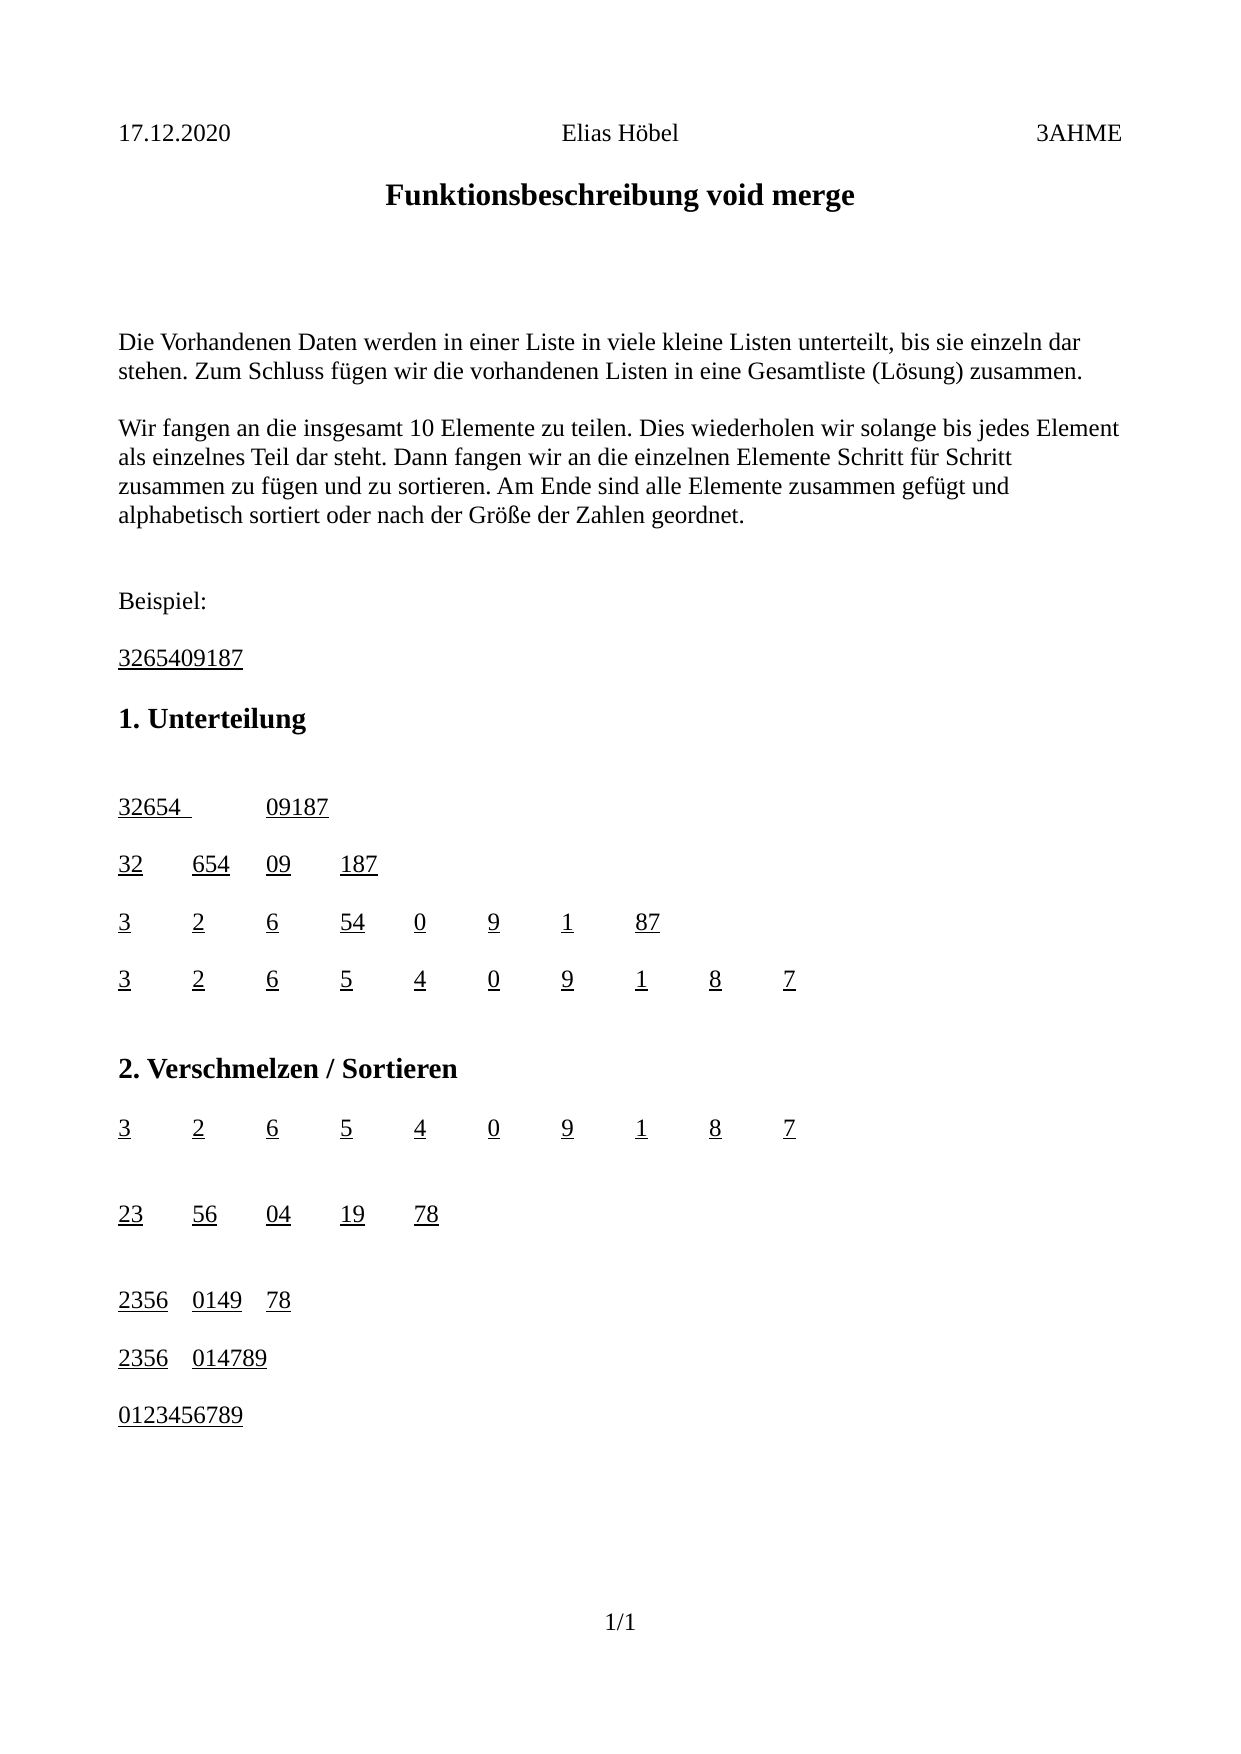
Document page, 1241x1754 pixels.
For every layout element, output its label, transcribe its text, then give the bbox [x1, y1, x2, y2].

text Funktionsbeschreibung void merge [118, 176, 1122, 212]
text 23 56 04 19 78 [118, 1199, 1122, 1228]
text 1. Unterteilung [118, 701, 1122, 734]
text 2356 014789 [118, 1343, 1122, 1372]
text 2. Verschmelzen / Sortieren [118, 1051, 1122, 1084]
text 3 2 6 54 0 9 1 87 [118, 907, 1122, 936]
text Beispiel: [118, 586, 1122, 615]
text Die Vorhandenen Daten werden in einer Liste in viele kleine Listen unterteilt, bis sie einzeln dar stehen. Zum Schluss fügen wir die vorhandenen Listen in eine Gesamtliste (Lösung) zusammen. [118, 327, 1122, 385]
text 32654 09187 [118, 792, 1122, 821]
text Wir fangen an die insgesamt 10 Elemente zu teilen. Dies wiederholen wir solange bis jedes Element als einzelnes Teil dar steht. Dann fangen wir an die einzelnen Elemente Schritt für Schritt zusammen zu fügen und zu sortieren. Am Ende sind alle Elemente zusammen gefügt und alphabetisch sortiert oder nach der Größe der Zahlen geordnet. [118, 413, 1122, 528]
text 3 2 6 5 4 0 9 1 8 7 [118, 964, 1122, 993]
text 0123456789 [118, 1401, 1122, 1429]
text 3 2 6 5 4 0 9 1 8 7 [118, 1113, 1122, 1142]
text 2356 0149 78 [118, 1286, 1122, 1314]
text 32 654 09 187 [118, 849, 1122, 878]
text 3265409187 [118, 643, 1122, 672]
